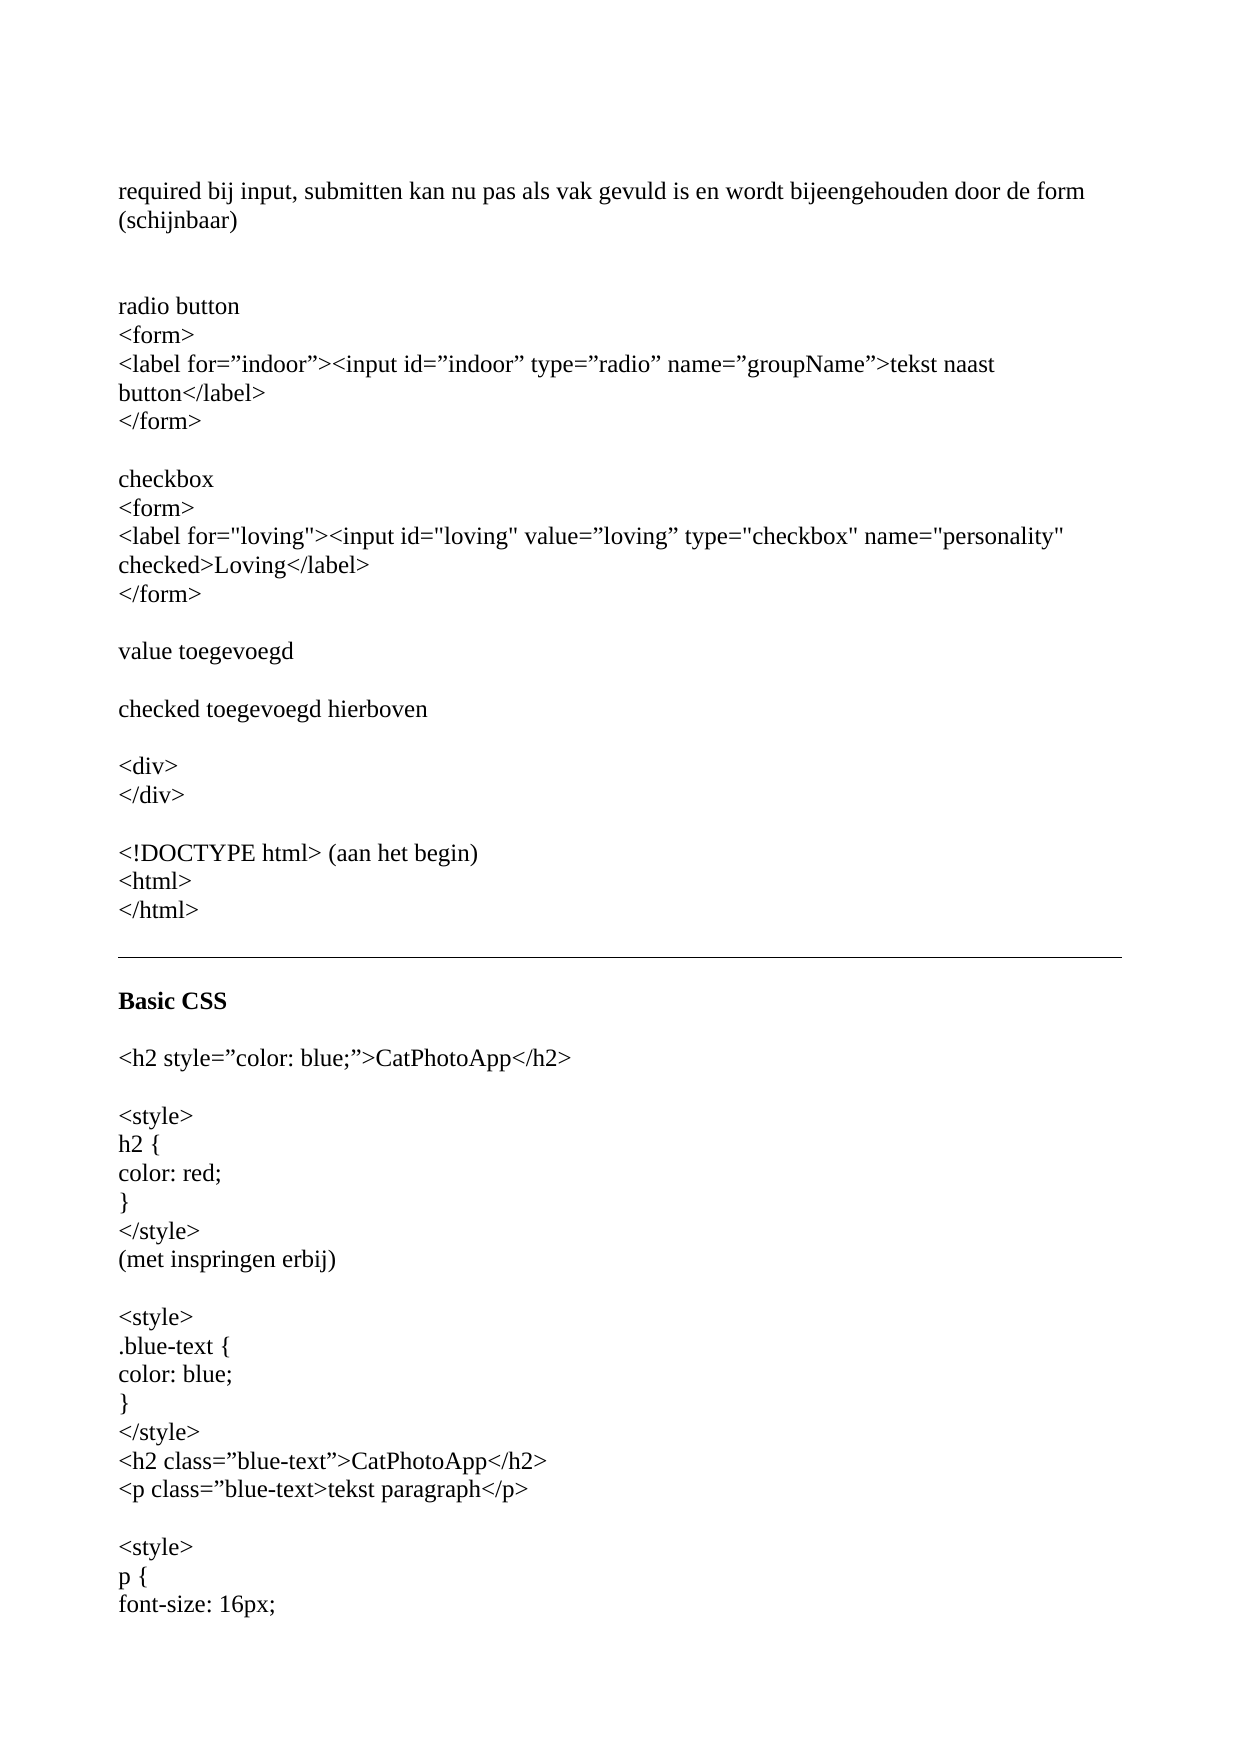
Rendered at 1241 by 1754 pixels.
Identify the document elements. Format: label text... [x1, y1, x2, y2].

text checkbox [118, 464, 1122, 493]
text </form> [118, 406, 1122, 435]
text } [118, 1187, 1122, 1216]
text p { [118, 1561, 1122, 1589]
text .blue-text { [118, 1331, 1122, 1359]
text <h2 style=”color: blue;”>CatPhotoApp</h2> [118, 1043, 1122, 1072]
text <h2 class=”blue-text”>CatPhotoApp</h2> [118, 1446, 1122, 1474]
text <label for=”indoor”><input id=”indoor” type=”radio” name=”groupName”>tekst naast button</label> [118, 349, 1122, 406]
text <div> [118, 751, 1122, 780]
text </form> [118, 579, 1122, 608]
text checked toegevoegd hierboven [118, 694, 1122, 723]
text <p class=”blue-text>tekst paragraph</p> [118, 1474, 1122, 1503]
text <html> </html> [118, 866, 1122, 924]
text <style> [118, 1101, 1122, 1129]
text color: blue; } [118, 1359, 1122, 1417]
text <!DOCTYPE html> (aan het begin) [118, 838, 1122, 866]
text (met inspringen erbij) [118, 1244, 1122, 1273]
text <label for="loving"><input id="loving" value=”loving” type="checkbox" name="personality" checked>Loving</label> [118, 521, 1122, 579]
text </style> [118, 1216, 1122, 1244]
text required bij input, submitten kan nu pas als vak gevuld is en wordt bijeengehouden door de form (schijnbaar) [118, 176, 1122, 234]
text <form> [118, 320, 1122, 349]
text value toegevoegd [118, 636, 1122, 665]
text <style> [118, 1532, 1122, 1561]
text </style> [118, 1417, 1122, 1446]
text <style> [118, 1302, 1122, 1331]
text </div> [118, 780, 1122, 809]
text Basic CSS [118, 986, 1122, 1014]
text radio button [118, 291, 1122, 320]
text <form> [118, 493, 1122, 521]
text color: red; [118, 1158, 1122, 1187]
text font-size: 16px; [118, 1589, 1122, 1618]
text h2 { [118, 1129, 1122, 1158]
